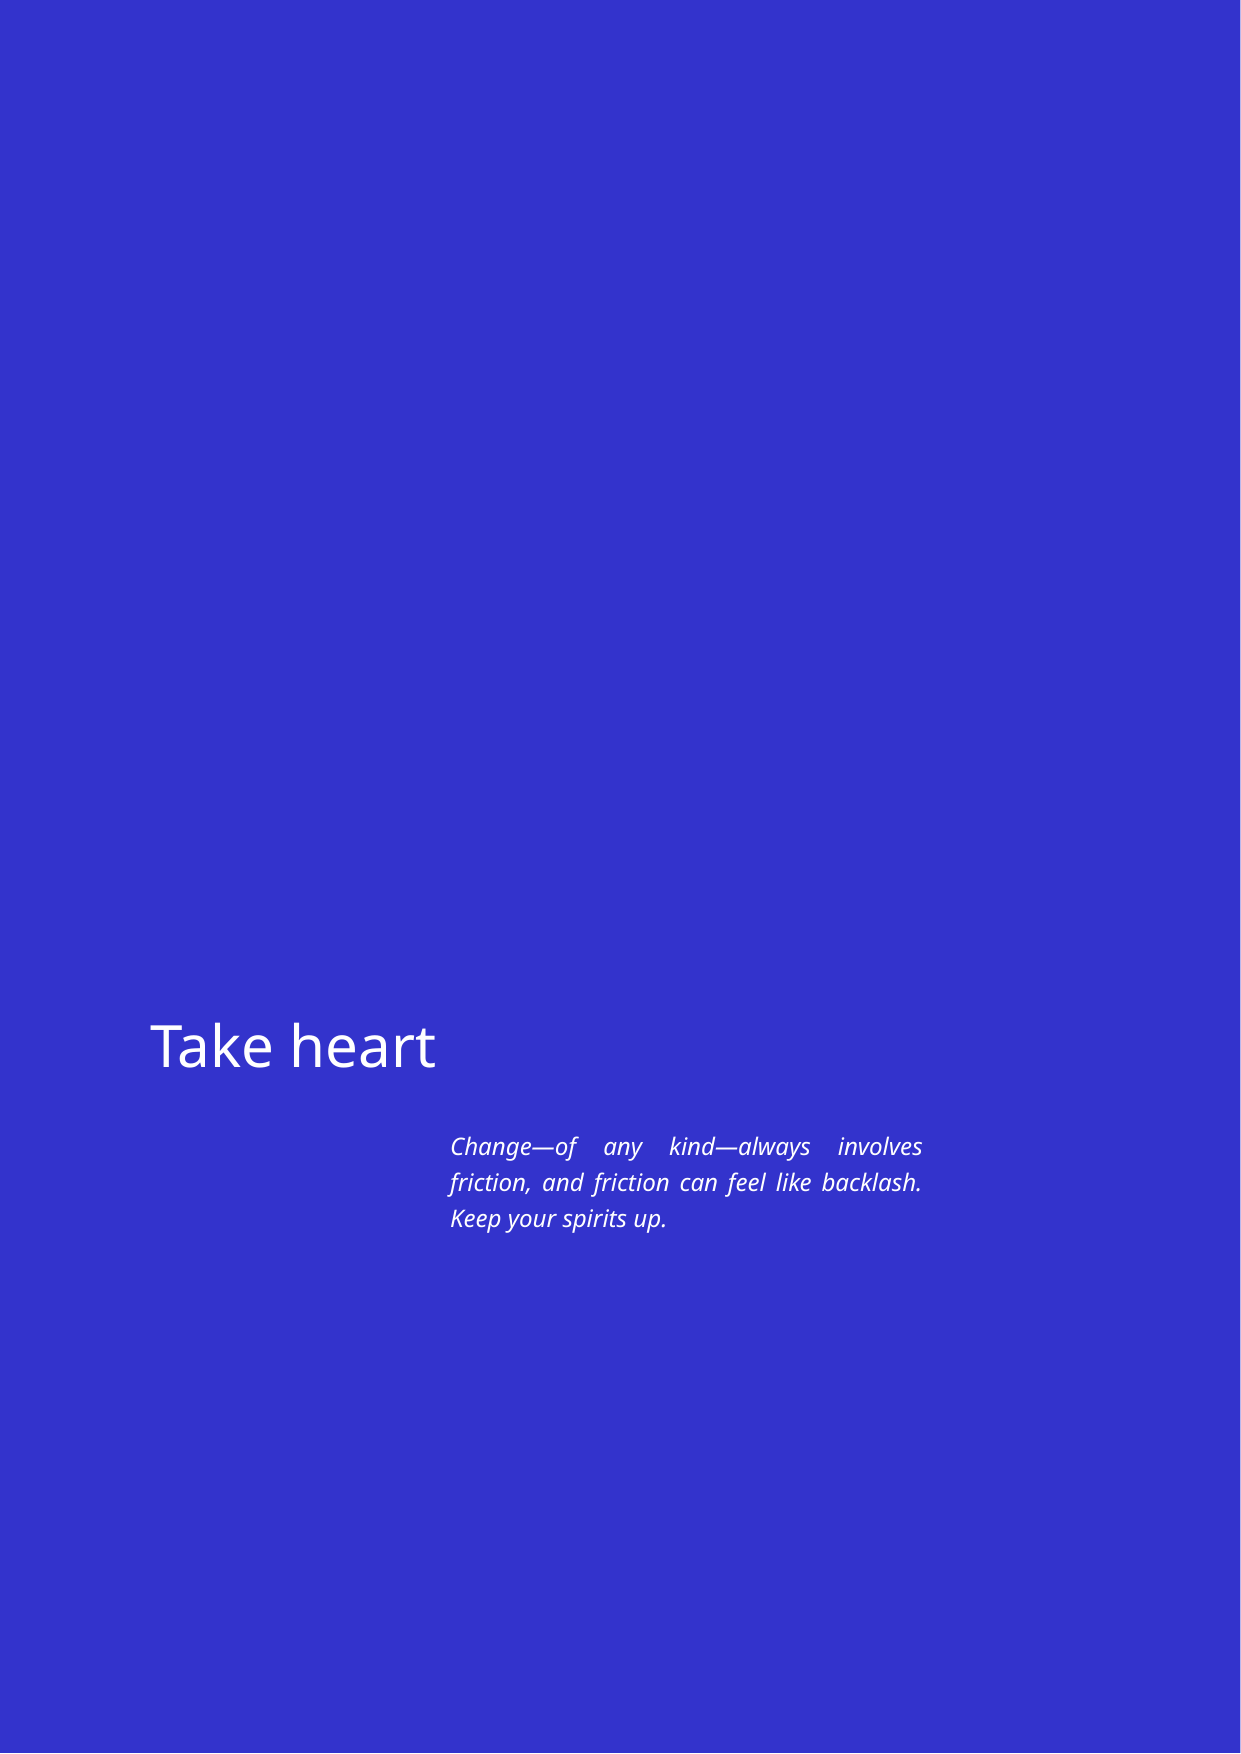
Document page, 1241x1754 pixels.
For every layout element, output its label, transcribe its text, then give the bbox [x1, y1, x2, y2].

text Change—of any kind—always involves friction, and friction can feel like backlash. Keep your spirits up. [450, 1129, 926, 1234]
subtitle Take heart [150, 1005, 941, 1084]
